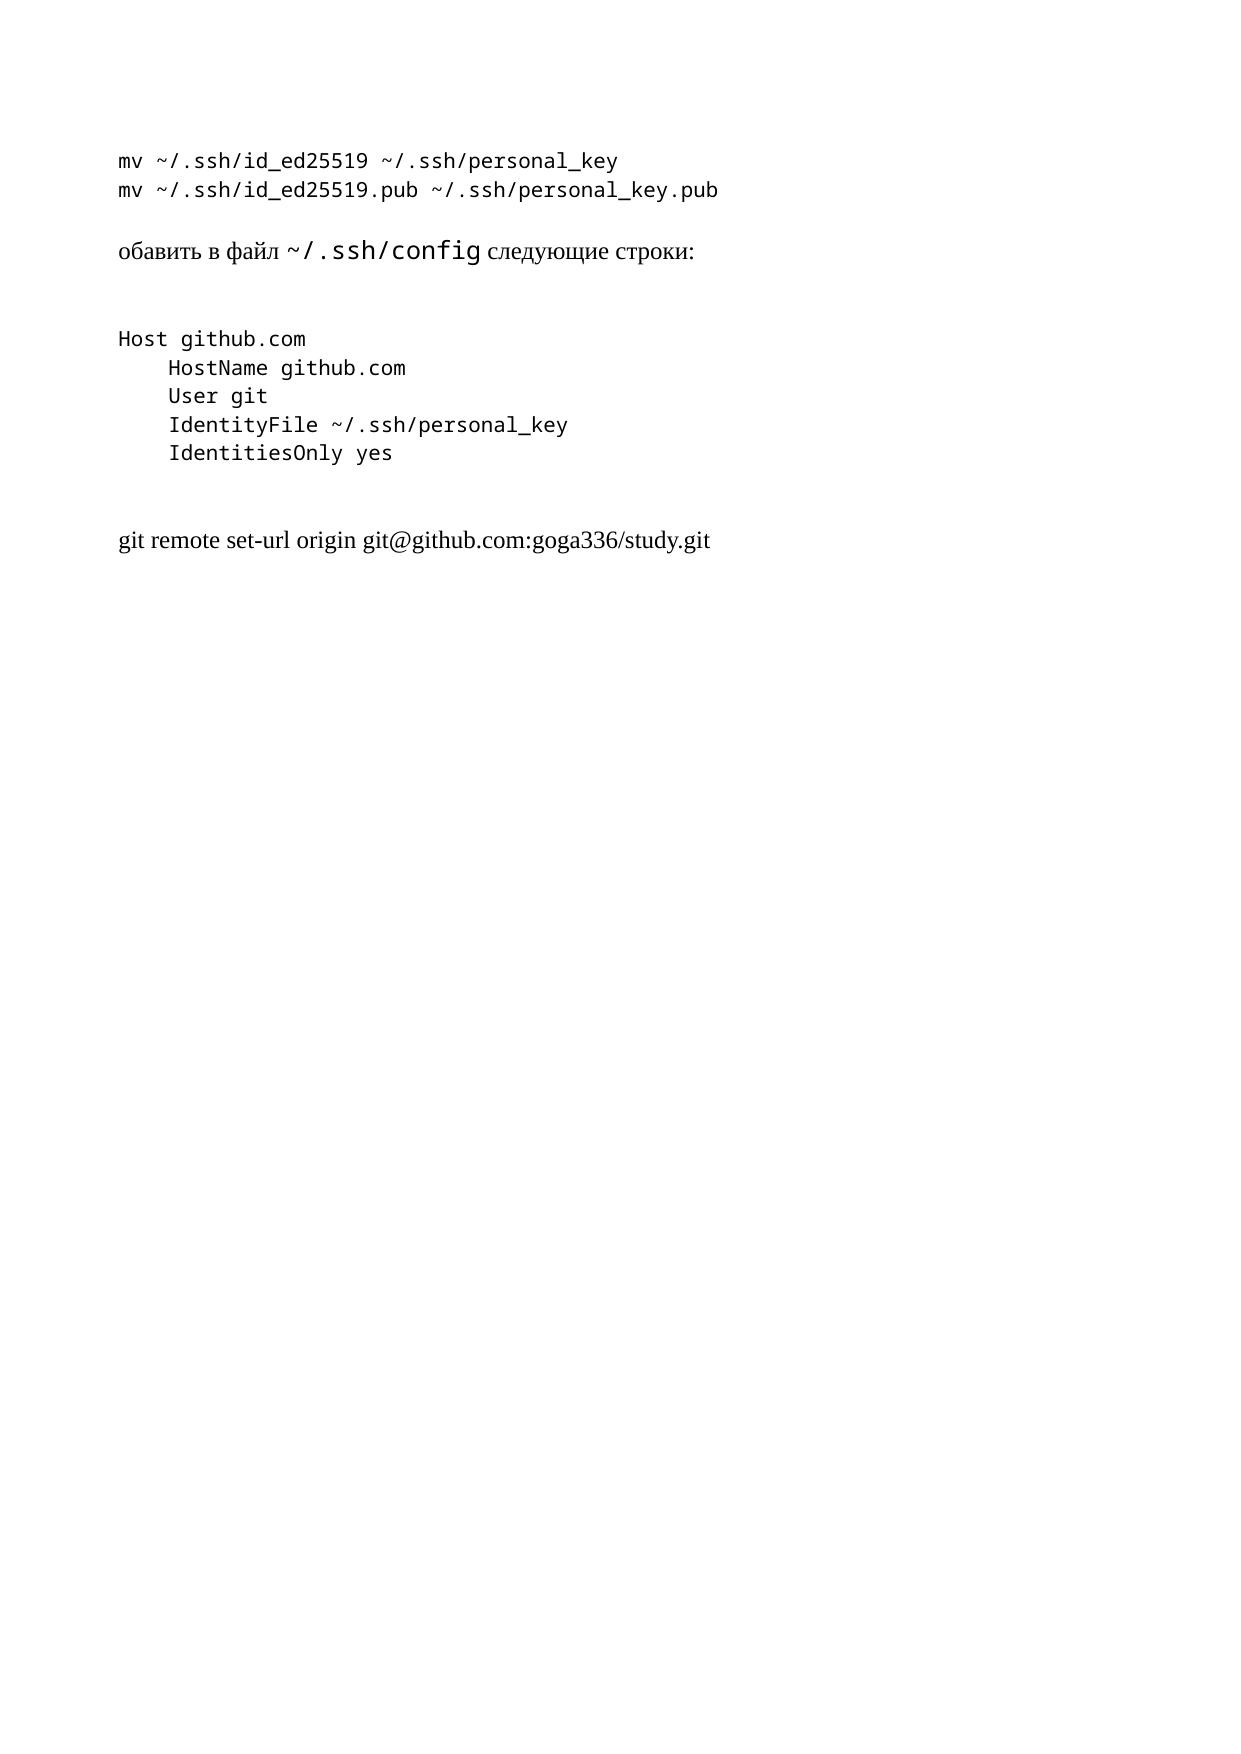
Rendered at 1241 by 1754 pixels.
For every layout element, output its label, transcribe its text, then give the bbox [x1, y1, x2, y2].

text Host github.com [118, 324, 1122, 353]
text обавить в файл ~/.ssh/config следующие строки: [118, 233, 1122, 267]
text mv ~/.ssh/id_ed25519 ~/.ssh/personal_key [118, 147, 1122, 175]
text git remote set-url origin git@github.com:goga336/study.git [118, 525, 1122, 554]
text IdentitiesOnly yes [118, 438, 1122, 467]
text User git [118, 381, 1122, 410]
text IdentityFile ~/.ssh/personal_key [118, 410, 1122, 438]
text mv ~/.ssh/id_ed25519.pub ~/.ssh/personal_key.pub [118, 175, 1122, 203]
text HostName github.com [118, 353, 1122, 381]
